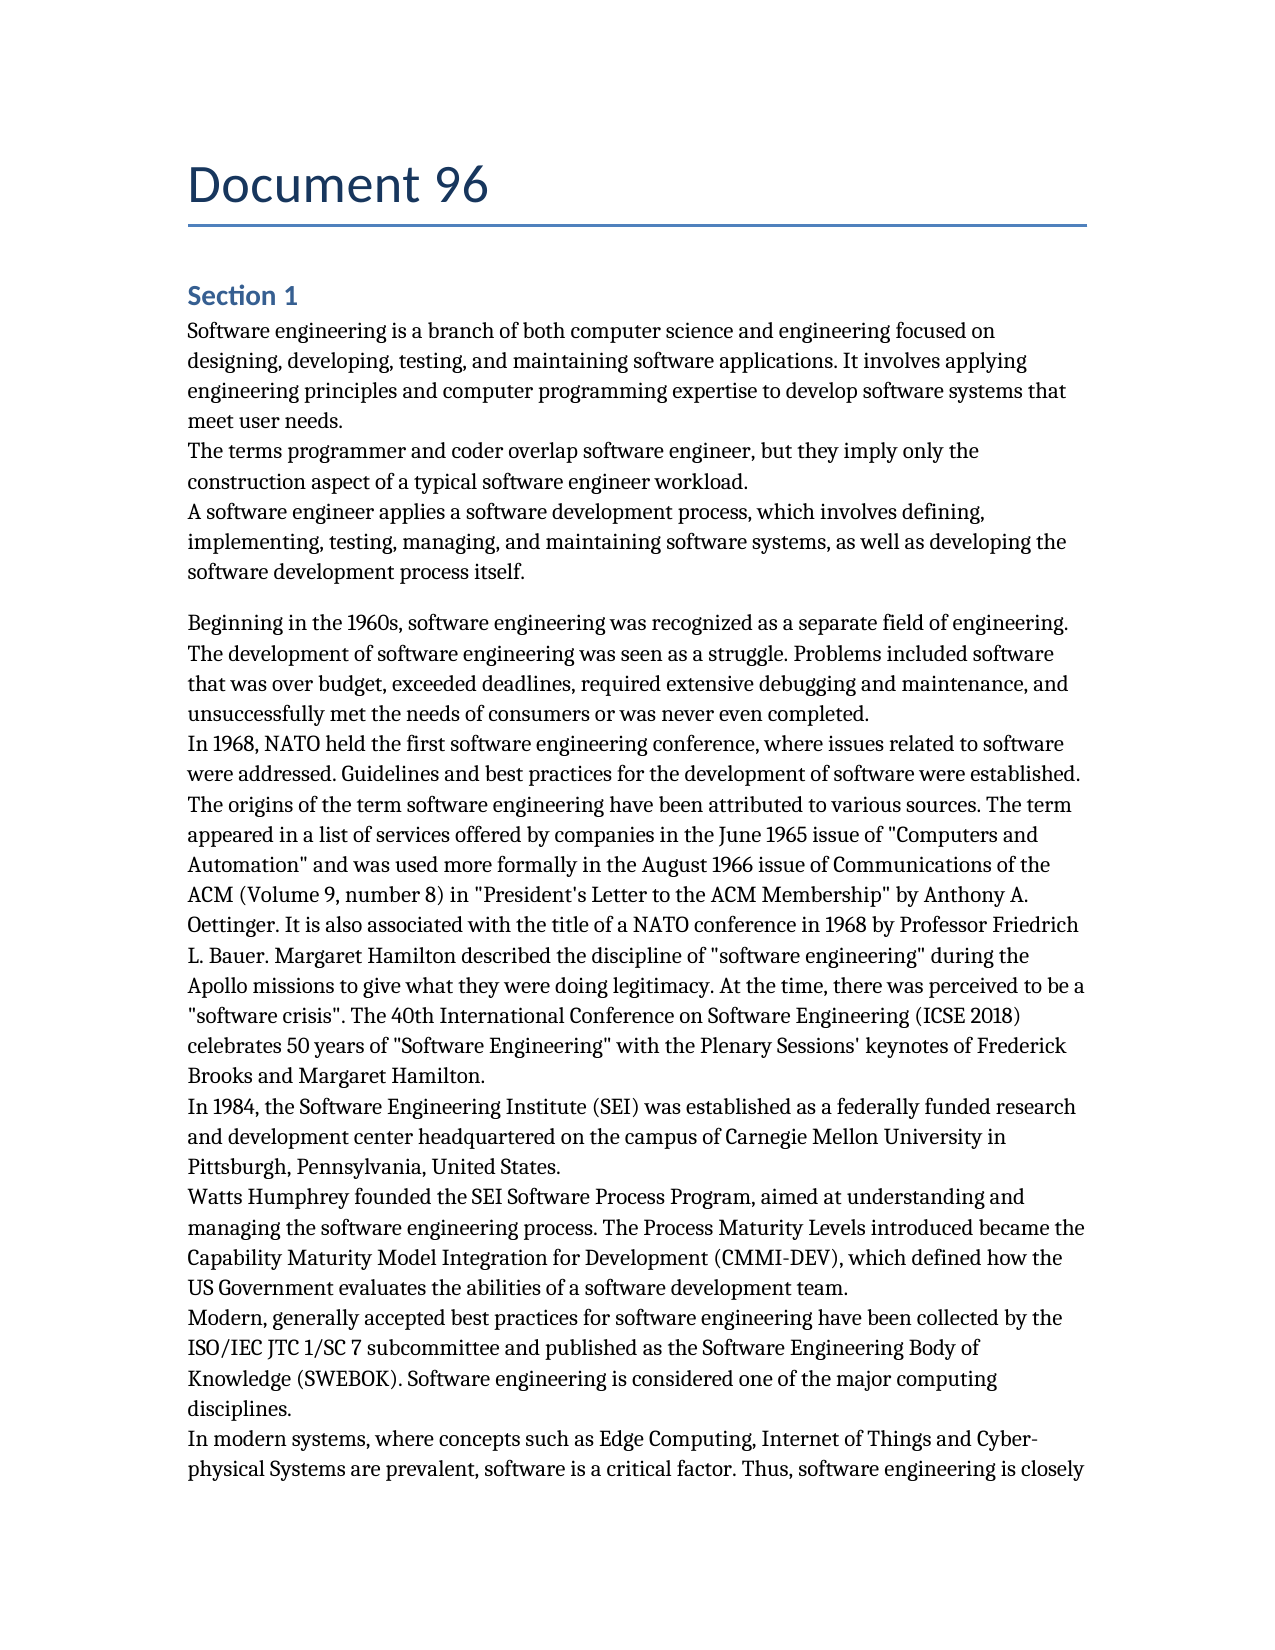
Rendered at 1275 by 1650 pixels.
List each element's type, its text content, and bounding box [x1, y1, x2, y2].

title Document 96 [187, 150, 1087, 227]
subtitle Section 1 [187, 277, 1087, 312]
text Software engineering is a branch of both computer science and engineering focused on designing, developing, testing, and maintaining software applications. It involves applying engineering principles and computer programming expertise to develop software systems that meet user needs. The terms programmer and coder overlap software engineer, but they imply only the construction aspect of a typical software engineer workload. A software engineer applies a software development process, which involves defining, implementing, testing, managing, and maintaining software systems, as well as developing the software development process itself. [187, 317, 1087, 586]
text Beginning in the 1960s, software engineering was recognized as a separate field of engineering. The development of software engineering was seen as a struggle. Problems included software that was over budget, exceeded deadlines, required extensive debugging and maintenance, and unsuccessfully met the needs of consumers or was never even completed. In 1968, NATO held the first software engineering conference, where issues related to software were addressed. Guidelines and best practices for the development of software were established. The origins of the term software engineering have been attributed to various sources. The term appeared in a list of services offered by companies in the June 1965 issue of "Computers and Automation" and was used more formally in the August 1966 issue of Communications of the ACM (Volume 9, number 8) in "President's Letter to the ACM Membership" by Anthony A. Oettinger. It is also associated with the title of a NATO conference in 1968 by Professor Friedrich L. Bauer. Margaret Hamilton described the discipline of "software engineering" during the Apollo missions to give what they were doing legitimacy. At the time, there was perceived to be a "software crisis". The 40th International Conference on Software Engineering (ICSE 2018) celebrates 50 years of "Software Engineering" with the Plenary Sessions' keynotes of Frederick Brooks and Margaret Hamilton. In 1984, the Software Engineering Institute (SEI) was established as a federally funded research and development center headquartered on the campus of Carnegie Mellon University in Pittsburgh, Pennsylvania, United States. Watts Humphrey founded the SEI Software Process Program, aimed at understanding and managing the software engineering process. The Process Maturity Levels introduced became the Capability Maturity Model Integration for Development (CMMI-DEV), which defined how the US Government evaluates the abilities of a software development team. Modern, generally accepted best practices for software engineering have been collected by the ISO/IEC JTC 1/SC 7 subcommittee and published as the Software Engineering Body of Knowledge (SWEBOK). Software engineering is considered one of the major computing disciplines. In modern systems, where concepts such as Edge Computing, Internet of Things and Cyber-physical Systems are prevalent, software is a critical factor. Thus, software engineering is closely [187, 610, 1087, 1482]
